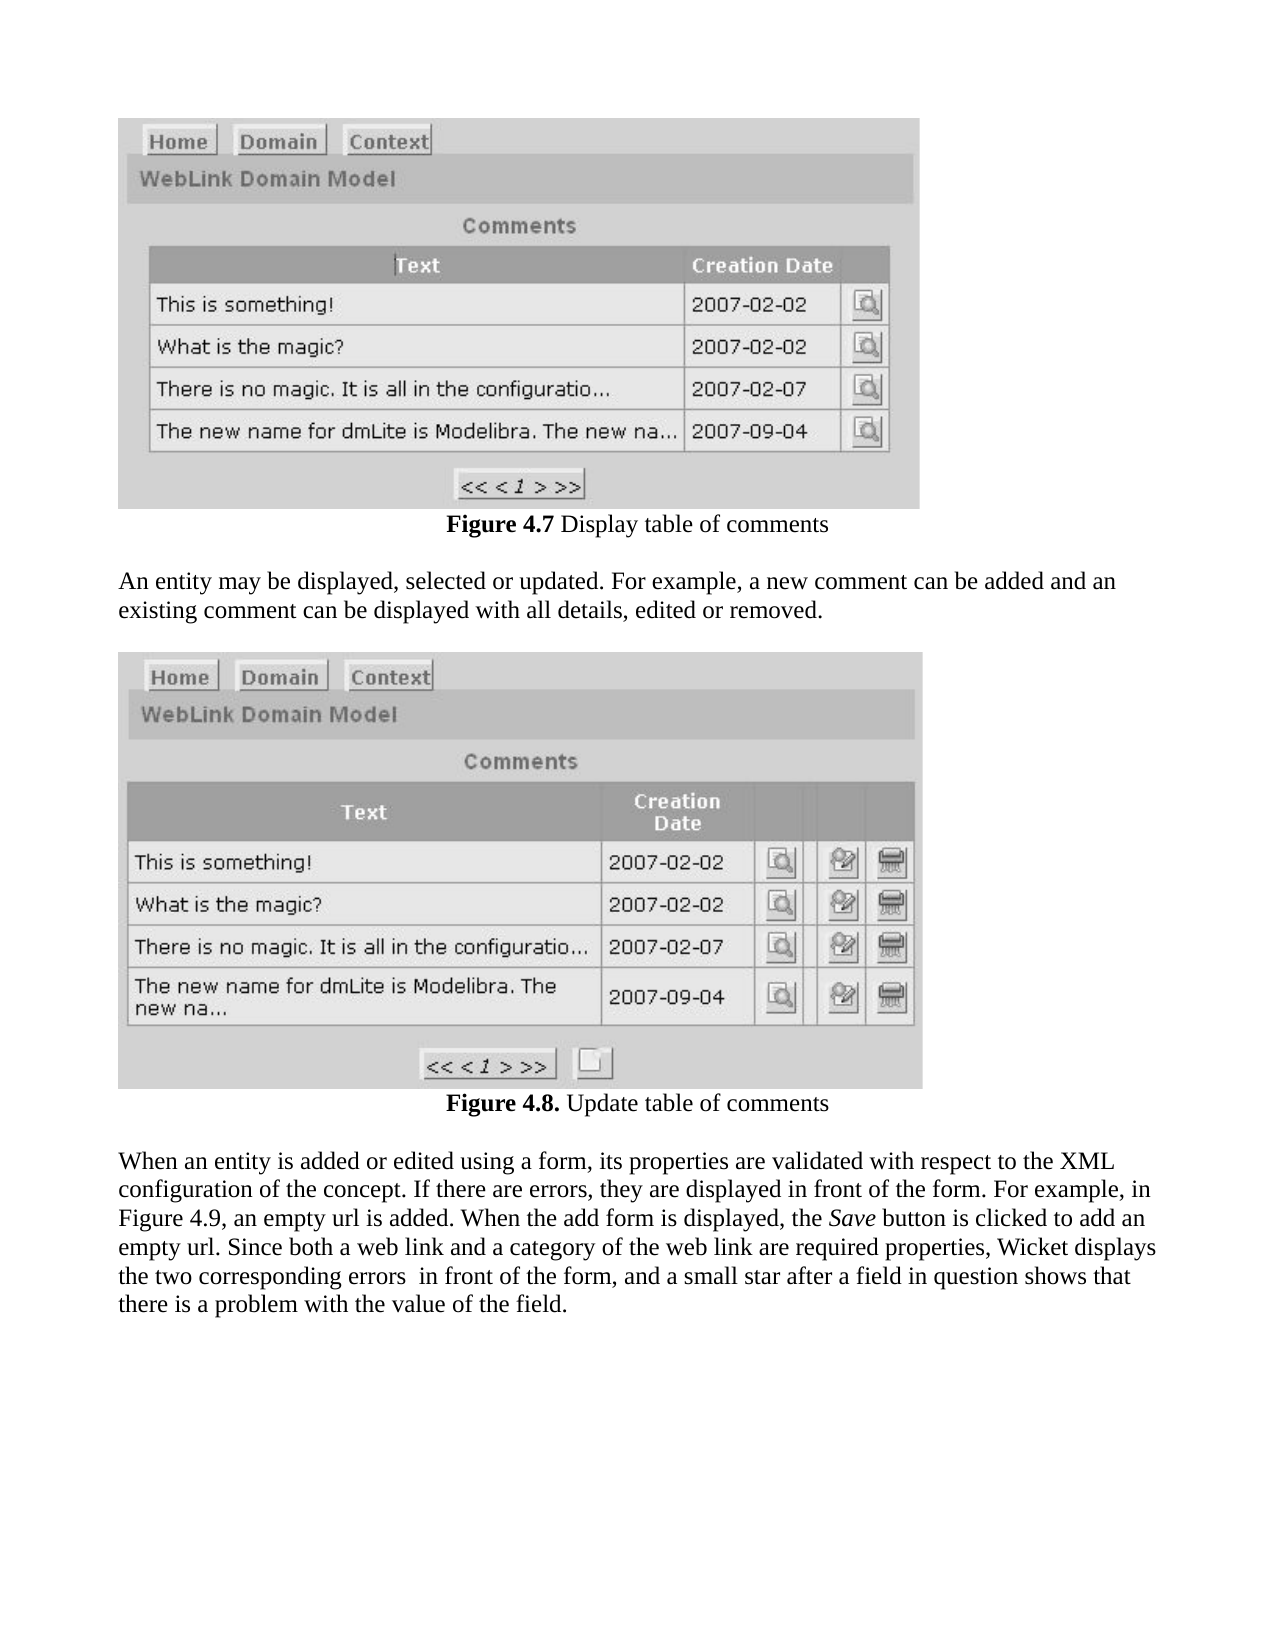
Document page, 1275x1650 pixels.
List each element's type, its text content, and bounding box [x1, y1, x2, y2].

text Figure 4.8. Update table of comments [118, 652, 1157, 1117]
picture [118, 652, 923, 1089]
picture [118, 118, 920, 509]
text When an entity is added or edited using a form, its properties are validated with respect to the XML configuration of the concept. If there are errors, they are displayed in front of the form. For example, in Figure 4.9, an empty url is added. When the add form is displayed, the Save button is clicked to add an empty url. Since both a web link and a category of the web link are required properties, Wicket displays the two corresponding errors in front of the form, and a small star after a field in question shows that there is a problem with the value of the field. [118, 1146, 1157, 1318]
text Figure 4.7 Display table of comments [118, 118, 1157, 537]
text An entity may be displayed, selected or updated. For example, a new comment can be added and an existing comment can be displayed with all details, edited or removed. [118, 566, 1157, 624]
